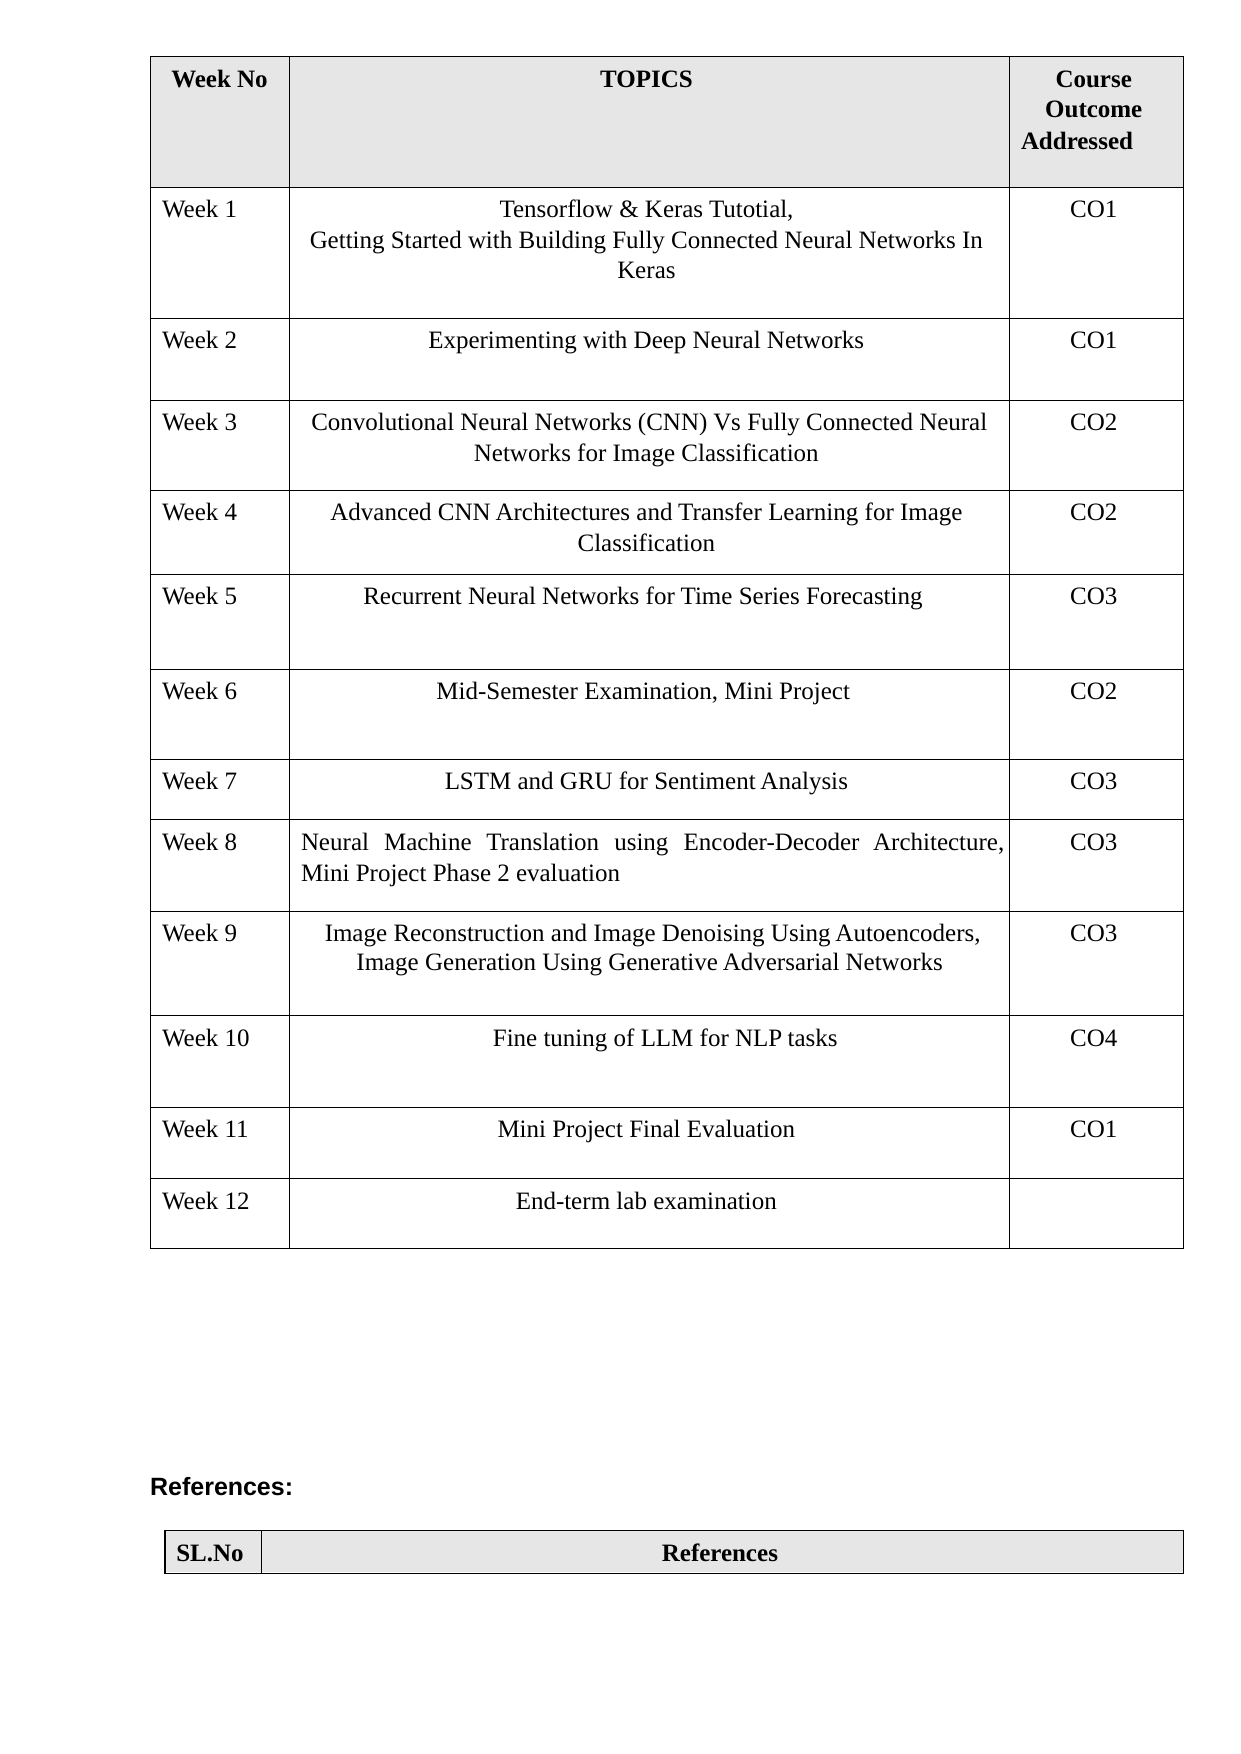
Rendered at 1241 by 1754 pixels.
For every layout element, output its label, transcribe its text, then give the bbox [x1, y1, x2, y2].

table_cell Week 8 [151, 820, 289, 911]
table_cell CO3 [1010, 575, 1183, 669]
table_cell End-term lab examination [290, 1179, 1009, 1248]
table_cell CO4 [1010, 1016, 1183, 1107]
table_cell CO1 [1010, 188, 1183, 317]
table_cell Fine tuning of LLM for NLP tasks [290, 1016, 1009, 1107]
table_cell CO3 [1010, 760, 1183, 819]
table_cell Week 4 [151, 491, 289, 574]
table_cell CO2 [1010, 670, 1183, 759]
text References: [150, 1471, 1172, 1500]
table_cell Week 3 [151, 401, 289, 490]
table_cell Mini Project Final Evaluation [290, 1108, 1009, 1178]
table_cell CO1 [1010, 319, 1183, 400]
table_cell Advanced CNN Architectures and Transfer Learning for Image Classification [290, 491, 1009, 574]
table_cell LSTM and GRU for Sentiment Analysis [290, 760, 1009, 819]
table_cell Week 2 [151, 319, 289, 400]
table_cell CO2 [1010, 491, 1183, 574]
table_cell Week 10 [151, 1016, 289, 1107]
table_header Week No [151, 57, 289, 187]
table_cell Week 1 [151, 188, 289, 317]
table_cell Tensorflow & Keras Tutotial, Getting Started with Building Fully Connected Neural Networks In Keras [290, 188, 1009, 317]
table_header Course Outcome Addressed [1010, 57, 1183, 187]
table_cell CO1 [1010, 1108, 1183, 1178]
table_cell Week 9 [151, 912, 289, 1015]
table_cell [1010, 1179, 1183, 1248]
table_header SL.No [166, 1531, 261, 1572]
table_cell Week 5 [151, 575, 289, 669]
table_cell Week 12 [151, 1179, 289, 1248]
table_cell Neural Machine Translation using Encoder-Decoder Architecture, Mini Project Phase 2 evaluation [290, 820, 1009, 911]
table_cell Convolutional Neural Networks (CNN) Vs Fully Connected Neural Networks for Image Classification [290, 401, 1009, 490]
table_cell Week 11 [151, 1108, 289, 1178]
table_header References [262, 1531, 1183, 1572]
table_cell CO3 [1010, 820, 1183, 911]
table_header TOPICS [290, 57, 1009, 187]
table_cell Week 7 [151, 760, 289, 819]
table_cell Image Reconstruction and Image Denoising Using Autoencoders, Image Generation Using Generative Adversarial Networks [290, 912, 1009, 1015]
table_cell CO2 [1010, 401, 1183, 490]
table_cell Experimenting with Deep Neural Networks [290, 319, 1009, 400]
table_cell Mid-Semester Examination, Mini Project [290, 670, 1009, 759]
table_cell CO3 [1010, 912, 1183, 1015]
table_cell Week 6 [151, 670, 289, 759]
table_cell Recurrent Neural Networks for Time Series Forecasting [290, 575, 1009, 669]
